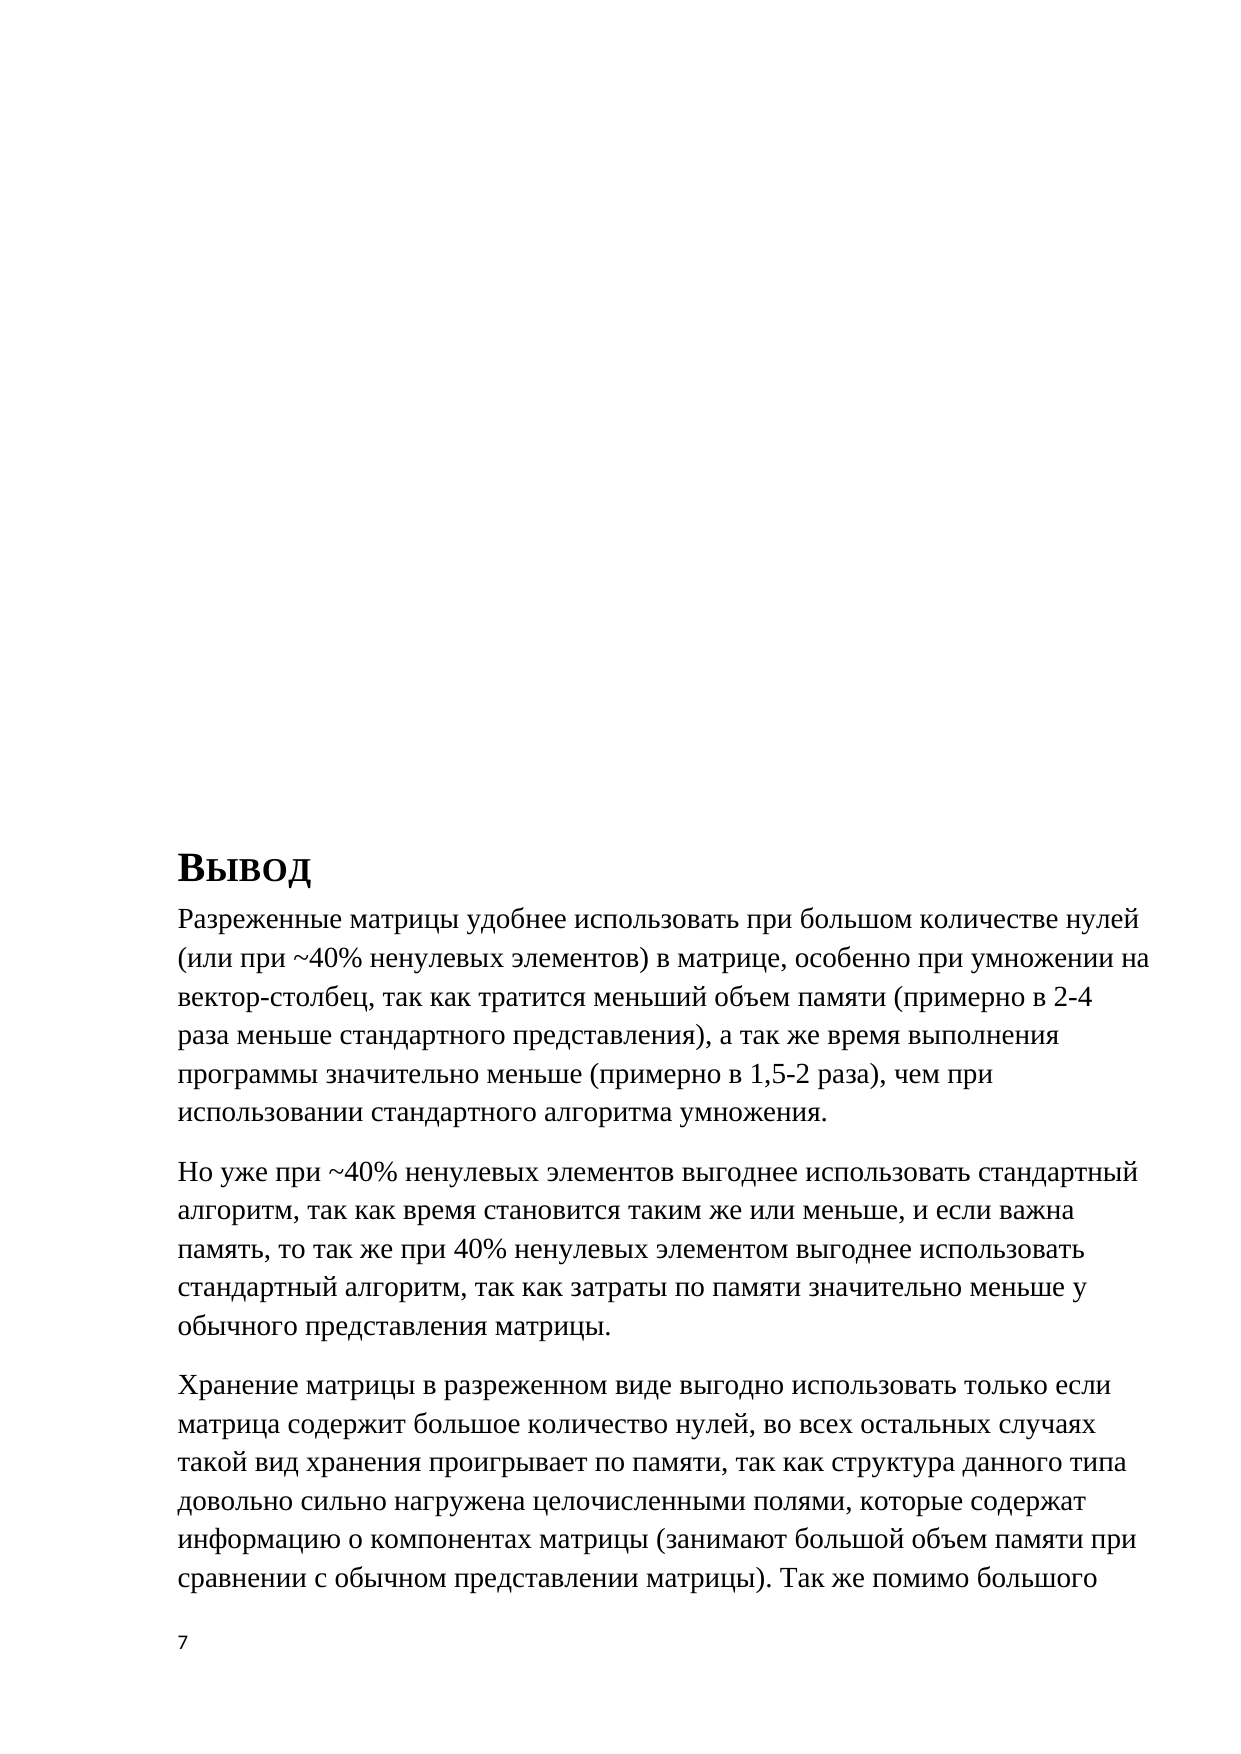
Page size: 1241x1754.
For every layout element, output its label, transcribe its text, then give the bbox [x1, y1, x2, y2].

text Хранение матрицы в разреженном виде выгодно использовать только если матрица содержит большое количество нулей, во всех остальных случаях такой вид хранения проигрывает по памяти, так как структура данного типа довольно сильно нагружена целочисленными полями, которые содержат информацию о компонентах матрицы (занимают большой объем памяти при сравнении с обычном представлении матрицы). Так же помимо большого [177, 1367, 1152, 1593]
text Но уже при ~40% ненулевых элементов выгоднее использовать стандартный алгоритм, так как время становится таким же или меньше, и если важна память, то так же при 40% ненулевых элементом выгоднее использовать стандартный алгоритм, так как затраты по памяти значительно меньше у обычного представления матрицы. [177, 1154, 1152, 1341]
subtitle Вывод [177, 842, 1152, 890]
text Разреженные матрицы удобнее использовать при большом количестве нулей (или при ~40% ненулевых элементов) в матрице, особенно при умножении на вектор-столбец, так как тратится меньший объем памяти (примерно в 2-4 раза меньше стандартного представления), а так же время выполнения программы значительно меньше (примерно в 1,5-2 раза), чем при использовании стандартного алгоритма умножения. [177, 902, 1152, 1128]
